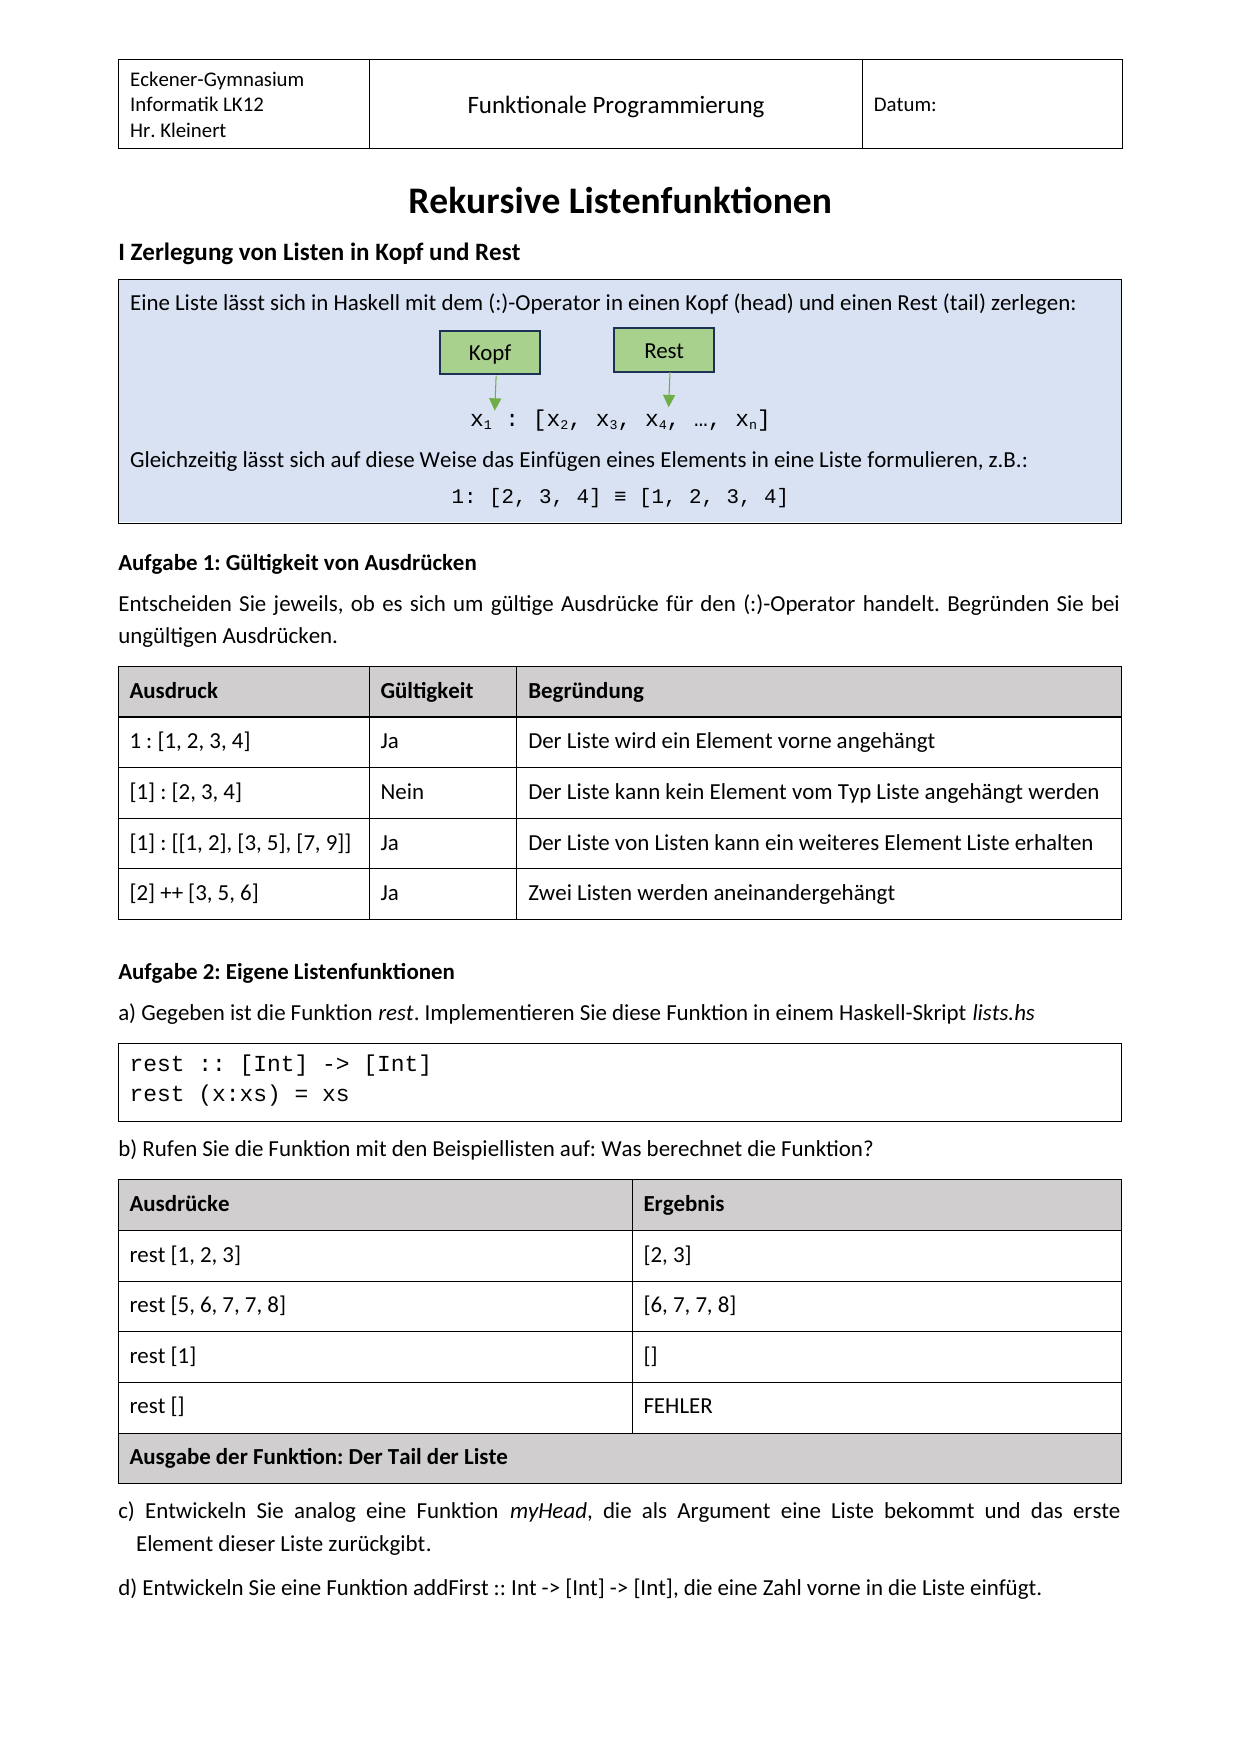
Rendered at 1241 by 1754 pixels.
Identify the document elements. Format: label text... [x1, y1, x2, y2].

table_header Ausdrücke [119, 1180, 632, 1230]
table_cell rest [] [119, 1383, 632, 1432]
table_cell Ausgabe der Funktion: Der Tail der Liste [119, 1434, 1121, 1483]
table_cell rest [1] [119, 1332, 632, 1382]
text Entscheiden Sie jeweils, ob es sich um gültige Ausdrücke für den (:)-Operator handelt. Begründen Sie bei ungültigen Ausdrücken. [118, 589, 1122, 649]
table_cell Ja [370, 819, 516, 868]
table_header Begründung [517, 667, 1121, 716]
table_cell [6, 7, 7, 8] [633, 1282, 1121, 1331]
table_cell Der Liste kann kein Element vom Typ Liste angehängt werden [517, 768, 1121, 818]
table_header Ausdruck [119, 667, 369, 716]
table_cell rest [5, 6, 7, 7, 8] [119, 1282, 632, 1331]
text Aufgabe 1: Gültigkeit von Ausdrücken [118, 548, 1122, 576]
table_cell rest [1, 2, 3] [119, 1231, 632, 1281]
table_cell [2] ++ [3, 5, 6] [119, 869, 369, 919]
text I Zerlegung von Listen in Kopf und Rest [118, 236, 1122, 266]
table_cell 1 : [1, 2, 3, 4] [119, 718, 369, 767]
table_cell Nein [370, 768, 516, 818]
text Aufgabe 2: Eigene Listenfunktionen [118, 957, 1122, 986]
text d) Entwickeln Sie eine Funktion addFirst :: Int -> [Int] -> [Int], die eine Zahl vorne in die Liste einfügt. [118, 1573, 1122, 1601]
table_cell Ja [370, 869, 516, 919]
table_cell [1] : [2, 3, 4] [119, 768, 369, 818]
table_header Gültigkeit [370, 667, 516, 716]
table_cell [2, 3] [633, 1231, 1121, 1281]
table_cell Zwei Listen werden aneinandergehängt [517, 869, 1121, 919]
table_cell Der Liste wird ein Element vorne angehängt [517, 718, 1121, 767]
table_cell [1] : [[1, 2], [3, 5], [7, 9]] [119, 819, 369, 868]
table_cell Der Liste von Listen kann ein weiteres Element Liste erhalten [517, 819, 1121, 868]
table_cell Ja [370, 718, 516, 767]
table_cell FEHLER [633, 1383, 1121, 1432]
text c) Entwickeln Sie analog eine Funktion myHead, die als Argument eine Liste bekommt und das erste Element dieser Liste zurückgibt. [118, 1497, 1122, 1557]
table_header rest :: [Int] -> [Int] rest (x:xs) = xs [119, 1044, 1121, 1121]
text Rekursive Listenfunktionen [118, 177, 1122, 223]
text b) Rufen Sie die Funktion mit den Beispiellisten auf: Was berechnet die Funktion? [118, 1134, 1122, 1163]
text a) Gegeben ist die Funktion rest. Implementieren Sie diese Funktion in einem Haskell-Skript lists.hs [118, 998, 1122, 1026]
table_header Ergebnis [633, 1180, 1121, 1230]
table_header Eine Liste lässt sich in Haskell mit dem (:)-Operator in einen Kopf (head) und einen Rest (tail) zerlegen: x1 : [x2, x3, x4, …, xn] Gleichzeitig lässt sich auf diese Weise das Einfügen eines Elements in eine Liste formulieren, z.B.: 1: [2, 3, 4] ≡ [1, 2, 3, 4] [119, 280, 1121, 522]
table_cell [] [633, 1332, 1121, 1382]
